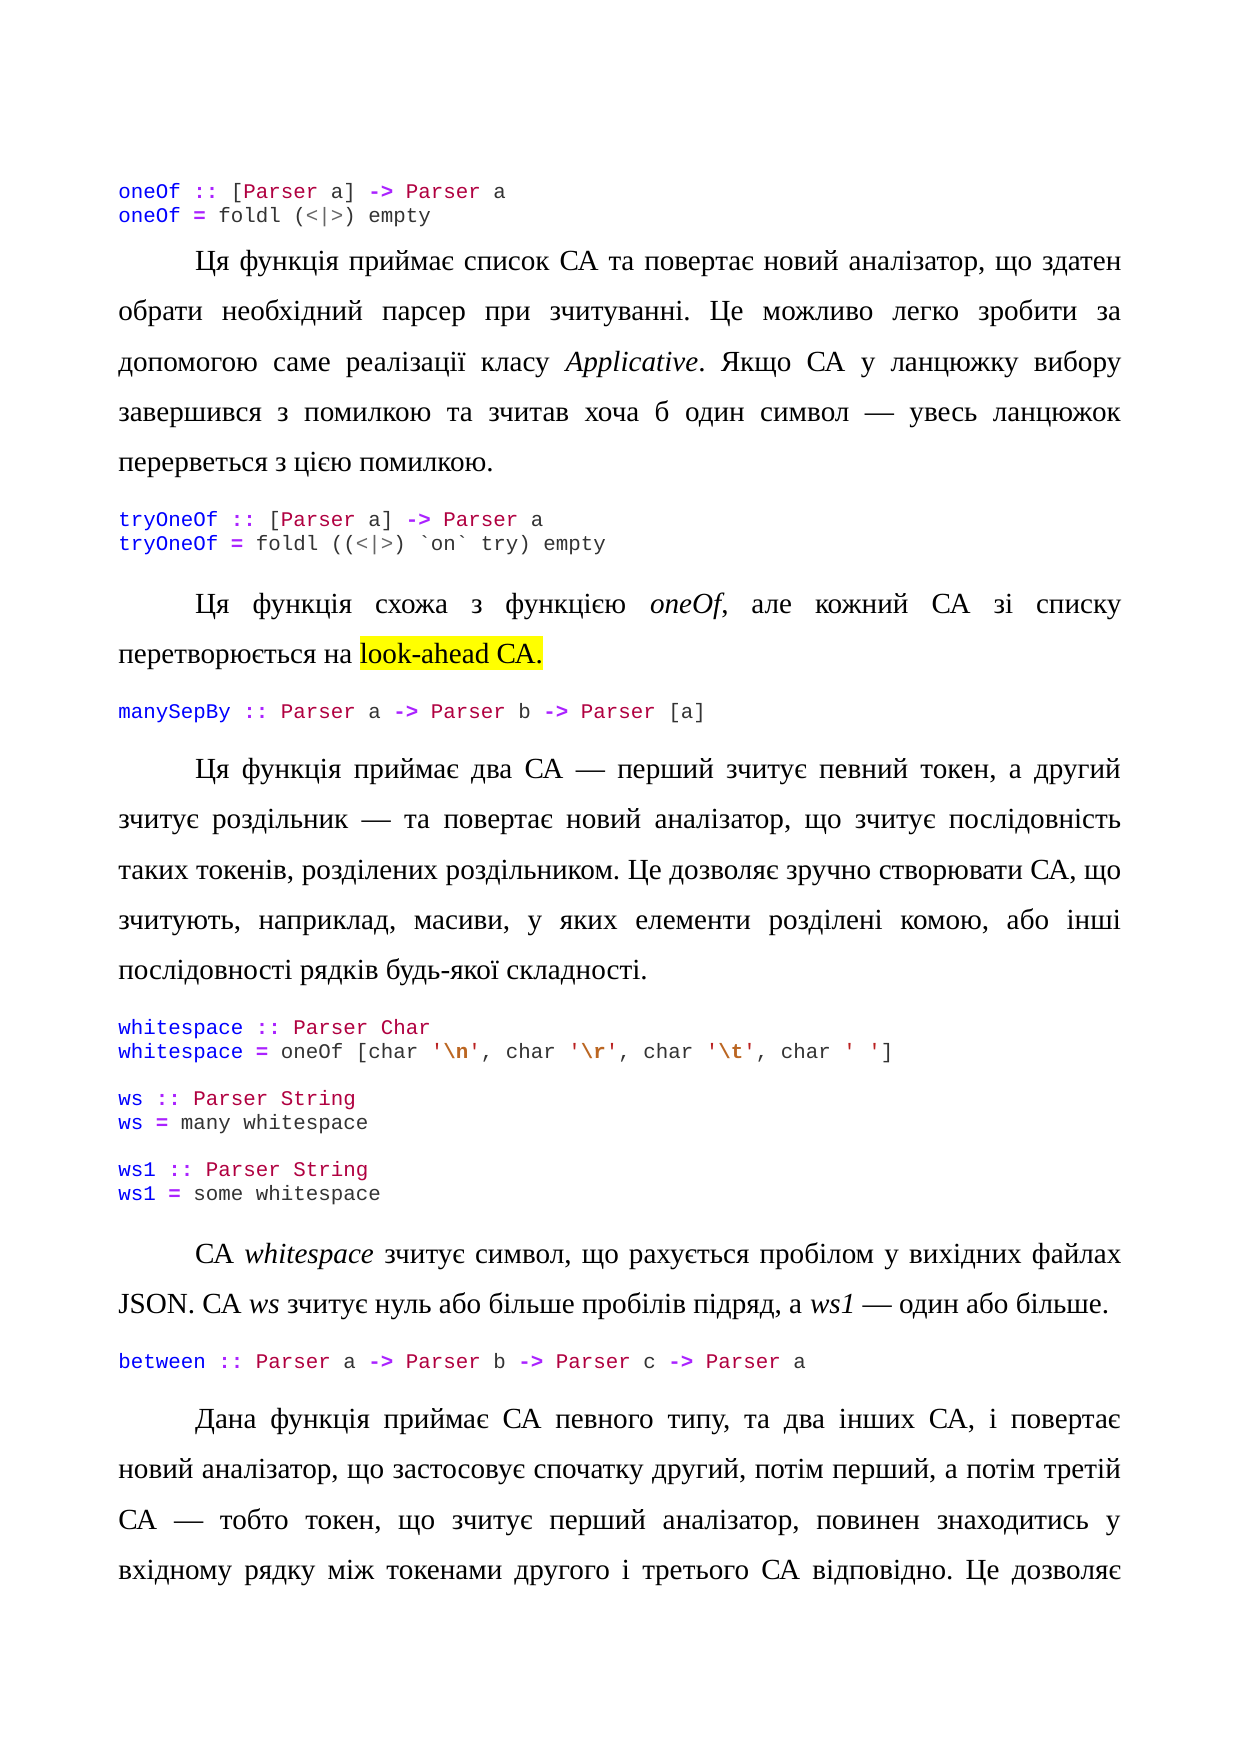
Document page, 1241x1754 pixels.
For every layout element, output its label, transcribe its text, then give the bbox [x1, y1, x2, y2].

text manySepBy :: Parser a -> Parser b -> Parser [a] [118, 701, 1122, 725]
text СА whitespace зчитує символ, що рахується пробілом у вихідних файлах JSON. СА ws зчитує нуль або більше пробілів підряд, а ws1 — один або більше. [118, 1236, 1122, 1320]
text oneOf :: [Parser a] -> Parser a oneOf = foldl (<|>) empty [118, 181, 1122, 228]
text between :: Parser a -> Parser b -> Parser c -> Parser a [118, 1351, 1122, 1375]
text ws1 = some whitespace [118, 1183, 1122, 1206]
text Ця функція приймає список СА та повертає новий аналізатор, що здатен обрати необхідний парсер при зчитуванні. Це можливо легко зробити за допомогою саме реалізації класу Applicative. Якщо СА у ланцюжку вибору завершився з помилкою та зчитав хоча б один символ — увесь ланцюжок перерветься з цією помилкою. [118, 243, 1122, 478]
text Ця функція приймає два СА — перший зчитує певний токен, а другий зчитує роздільник — та повертає новий аналізатор, що зчитує послідовність таких токенів, розділених роздільником. Це дозволяє зручно створювати СА, що зчитують, наприклад, масиви, у яких елементи розділені комою, або інші послідовності рядків будь-якої складності. [118, 751, 1122, 986]
text Ця функція схожа з функцією oneOf, але кожний СА зі списку перетворюється на look-ahead СА. [118, 586, 1122, 670]
text whitespace :: Parser Char [118, 1017, 1122, 1041]
text ws = many whitespace [118, 1112, 1122, 1136]
text whitespace = oneOf [char '\n', char '\r', char '\t', char ' '] [118, 1041, 1122, 1064]
text tryOneOf :: [Parser a] -> Parser a tryOneOf = foldl ((<|>) `on` try) empty [118, 509, 1122, 556]
text Дана функція приймає СА певного типу, та два інших СА, і повертає новий аналізатор, що застосовує спочатку другий, потім перший, а потім третій СА — тобто токен, що зчитує перший аналізатор, повинен знаходитись у вхідному рядку між токенами другого і третього СА відповідно. Це дозволяє [118, 1401, 1122, 1586]
text ws1 :: Parser String [118, 1159, 1122, 1183]
text ws :: Parser String [118, 1088, 1122, 1112]
